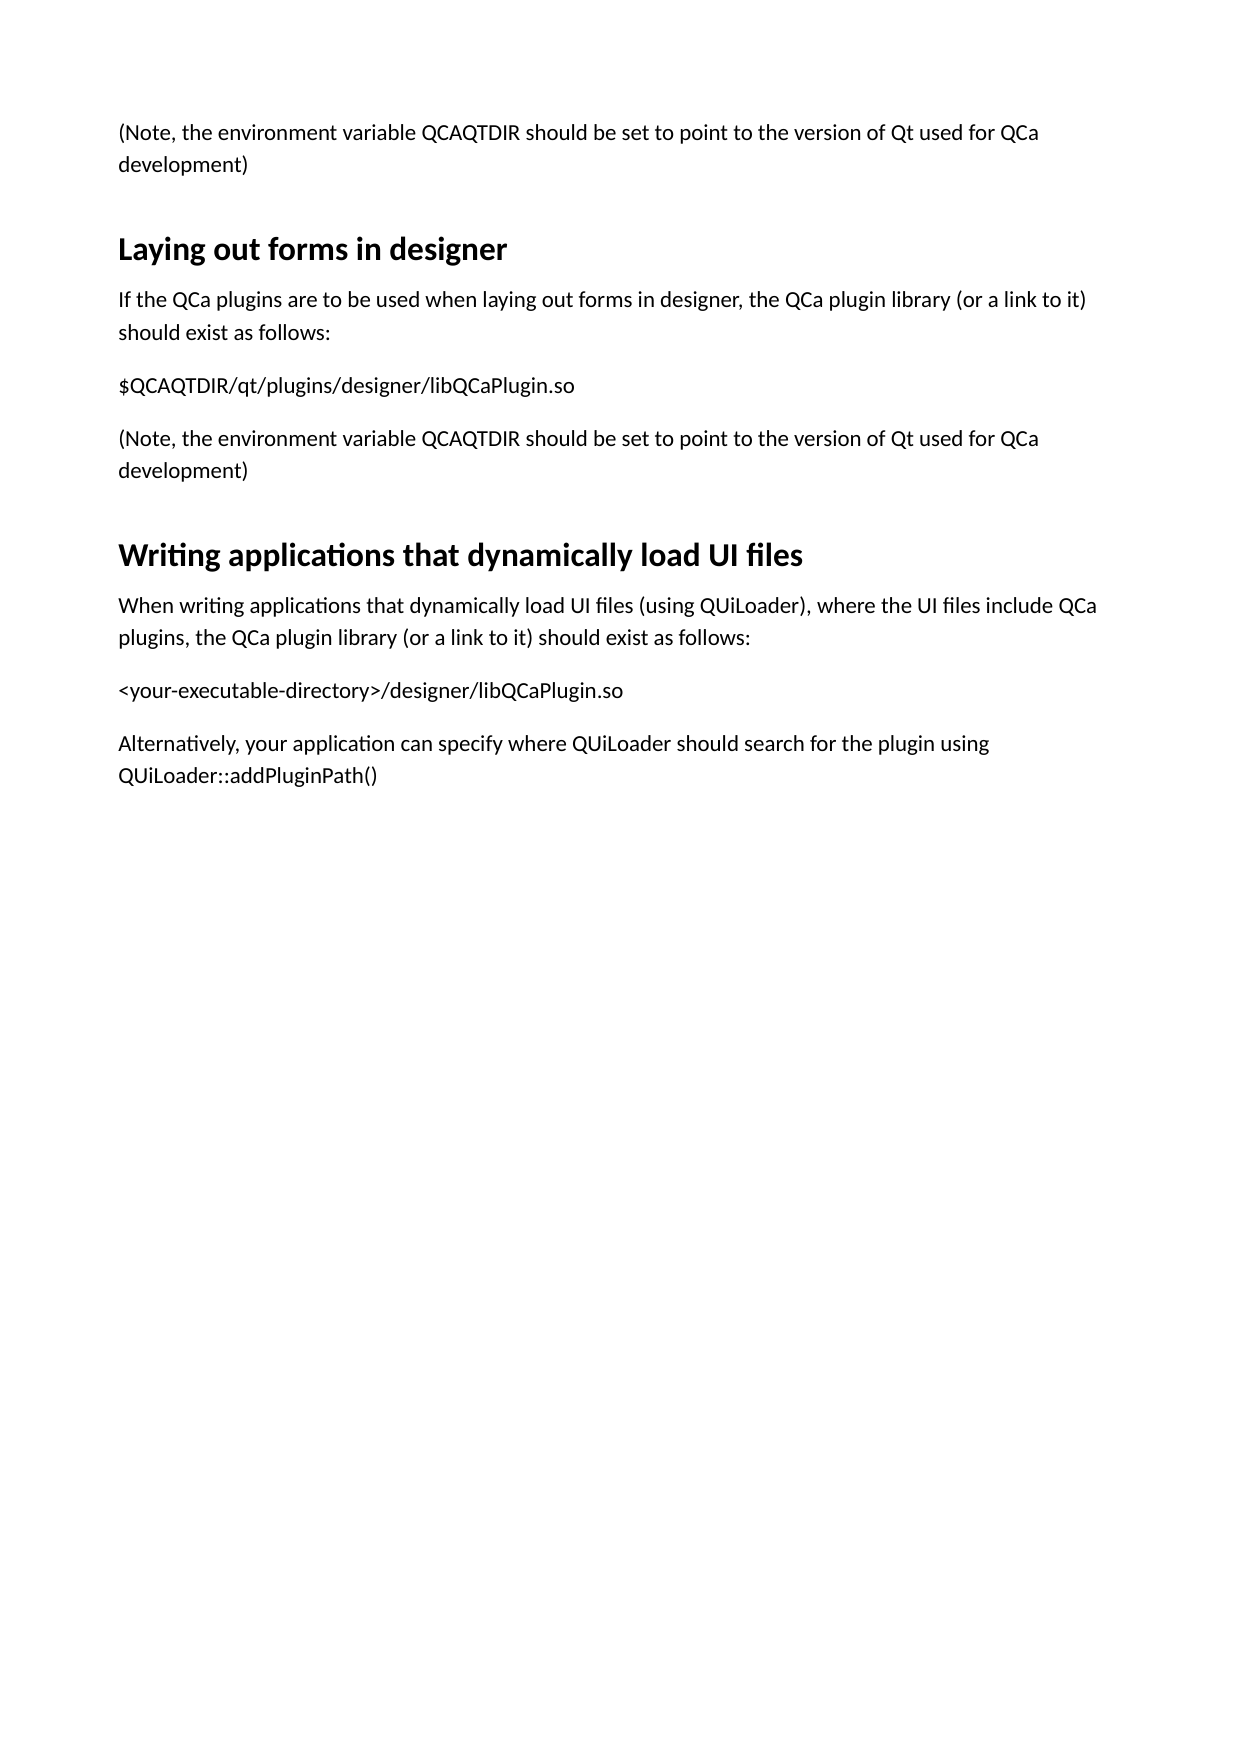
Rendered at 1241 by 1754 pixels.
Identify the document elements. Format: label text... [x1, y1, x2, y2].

subtitle Laying out forms in designer [118, 228, 1122, 269]
text (Note, the environment variable QCAQTDIR should be set to point to the version of Qt used for QCa development) [118, 118, 1122, 178]
text (Note, the environment variable QCAQTDIR should be set to point to the version of Qt used for QCa development) [118, 424, 1122, 484]
text <your-executable-directory>/designer/libQCaPlugin.so [118, 676, 1122, 704]
text $QCAQTDIR/qt/plugins/designer/libQCaPlugin.so [118, 371, 1122, 399]
text When writing applications that dynamically load UI files (using QUiLoader), where the UI files include QCa plugins, the QCa plugin library (or a link to it) should exist as follows: [118, 591, 1122, 651]
text Alternatively, your application can specify where QUiLoader should search for the plugin using QUiLoader::addPluginPath() [118, 729, 1122, 789]
text If the QCa plugins are to be used when laying out forms in designer, the QCa plugin library (or a link to it) should exist as follows: [118, 286, 1122, 346]
subtitle Writing applications that dynamically load UI files [118, 534, 1122, 575]
